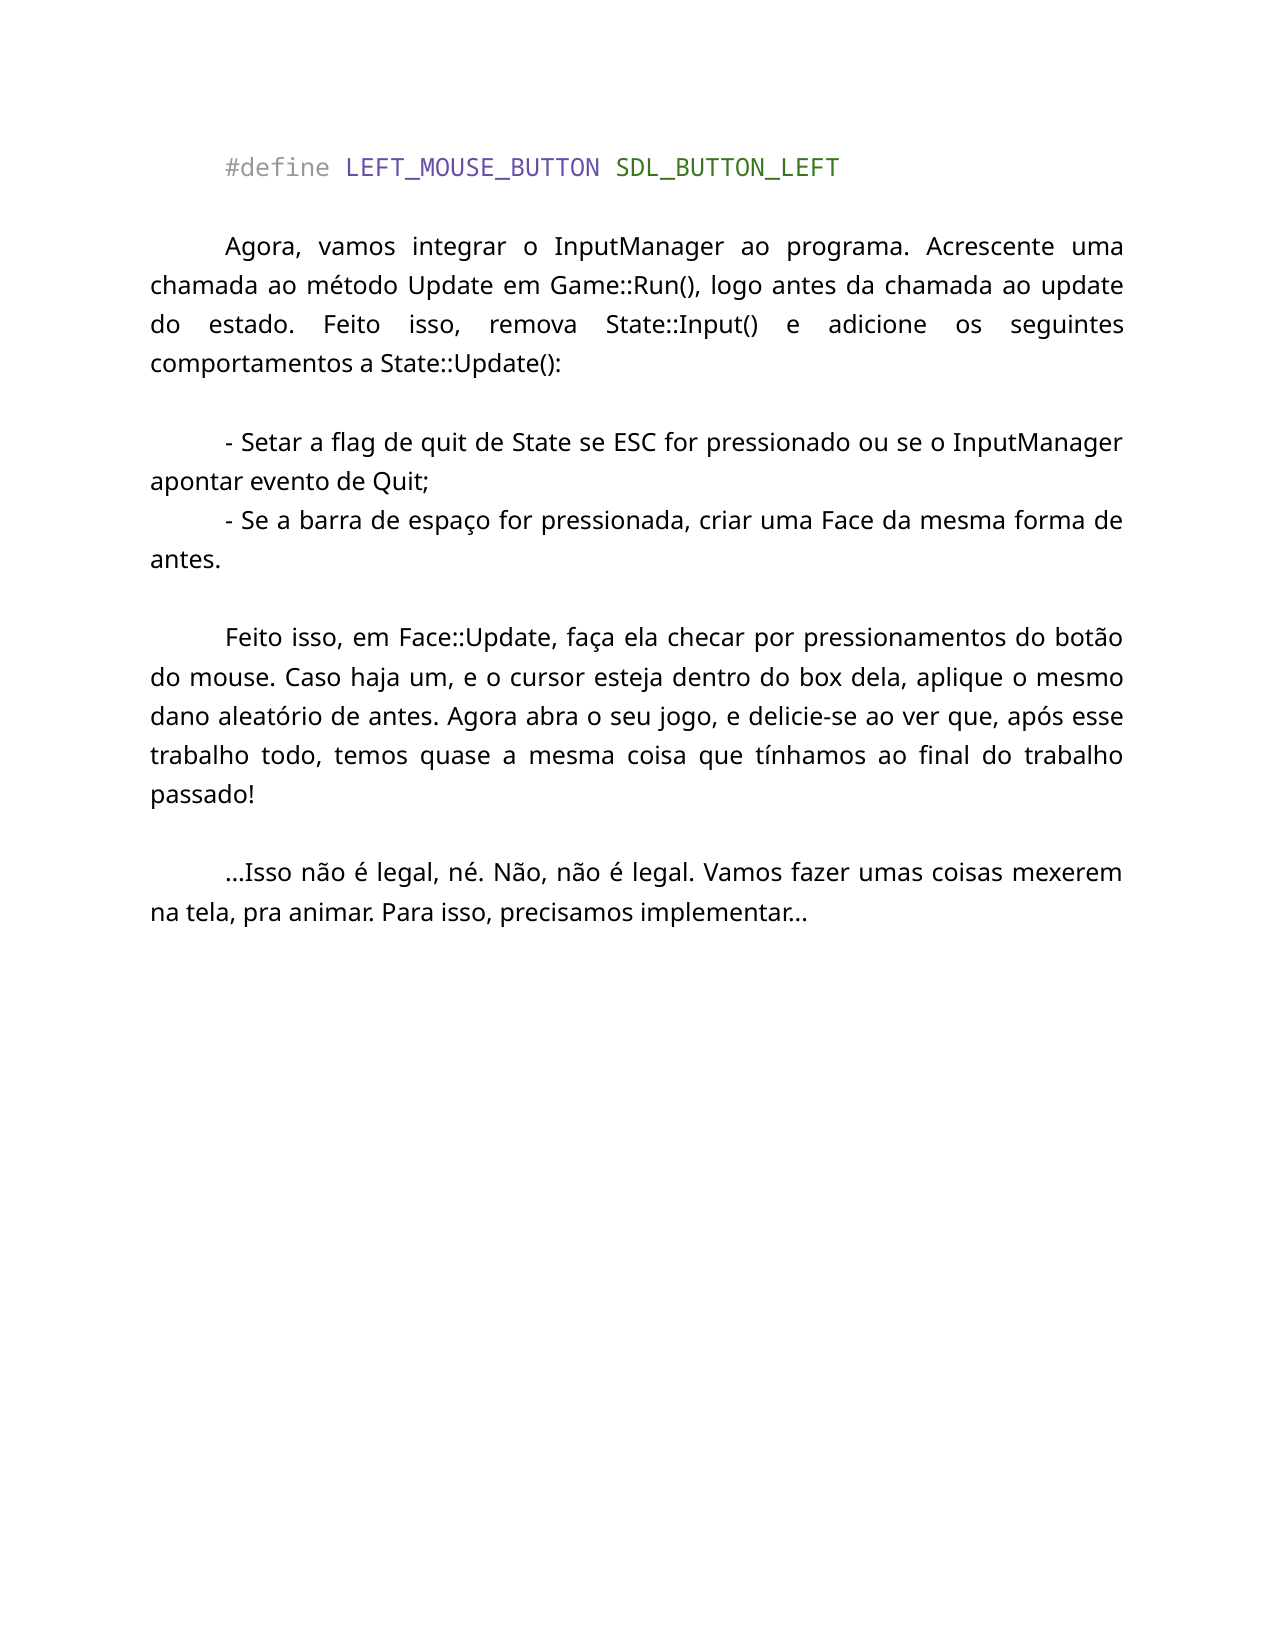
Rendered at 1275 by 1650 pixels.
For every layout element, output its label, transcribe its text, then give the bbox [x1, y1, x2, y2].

text #define LEFT_MOUSE_BUTTON SDL_BUTTON_LEFT [150, 150, 1125, 184]
text Agora, vamos integrar o InputManager ao programa. Acrescente uma chamada ao método Update em Game::Run(), logo antes da chamada ao update do estado. Feito isso, remova State::Input() e adicione os seguintes comportamentos a State::Update(): [150, 228, 1125, 380]
text - Se a barra de espaço for pressionada, criar uma Face da mesma forma de antes. [150, 502, 1125, 576]
text Feito isso, em Face::Update, faça ela checar por pressionamentos do botão do mouse. Caso haja um, e o cursor esteja dentro do box dela, aplique o mesmo dano aleatório de antes. Agora abra o seu jogo, e delicie-se ao ver que, após esse trabalho todo, temos quase a mesma coisa que tínhamos ao final do trabalho passado! [150, 620, 1125, 811]
text - Setar a flag de quit de State se ESC for pressionado ou se o InputManager apontar evento de Quit; [150, 424, 1125, 497]
text …Isso não é legal, né. Não, não é legal. Vamos fazer umas coisas mexerem na tela, pra animar. Para isso, precisamos implementar... [150, 855, 1125, 928]
